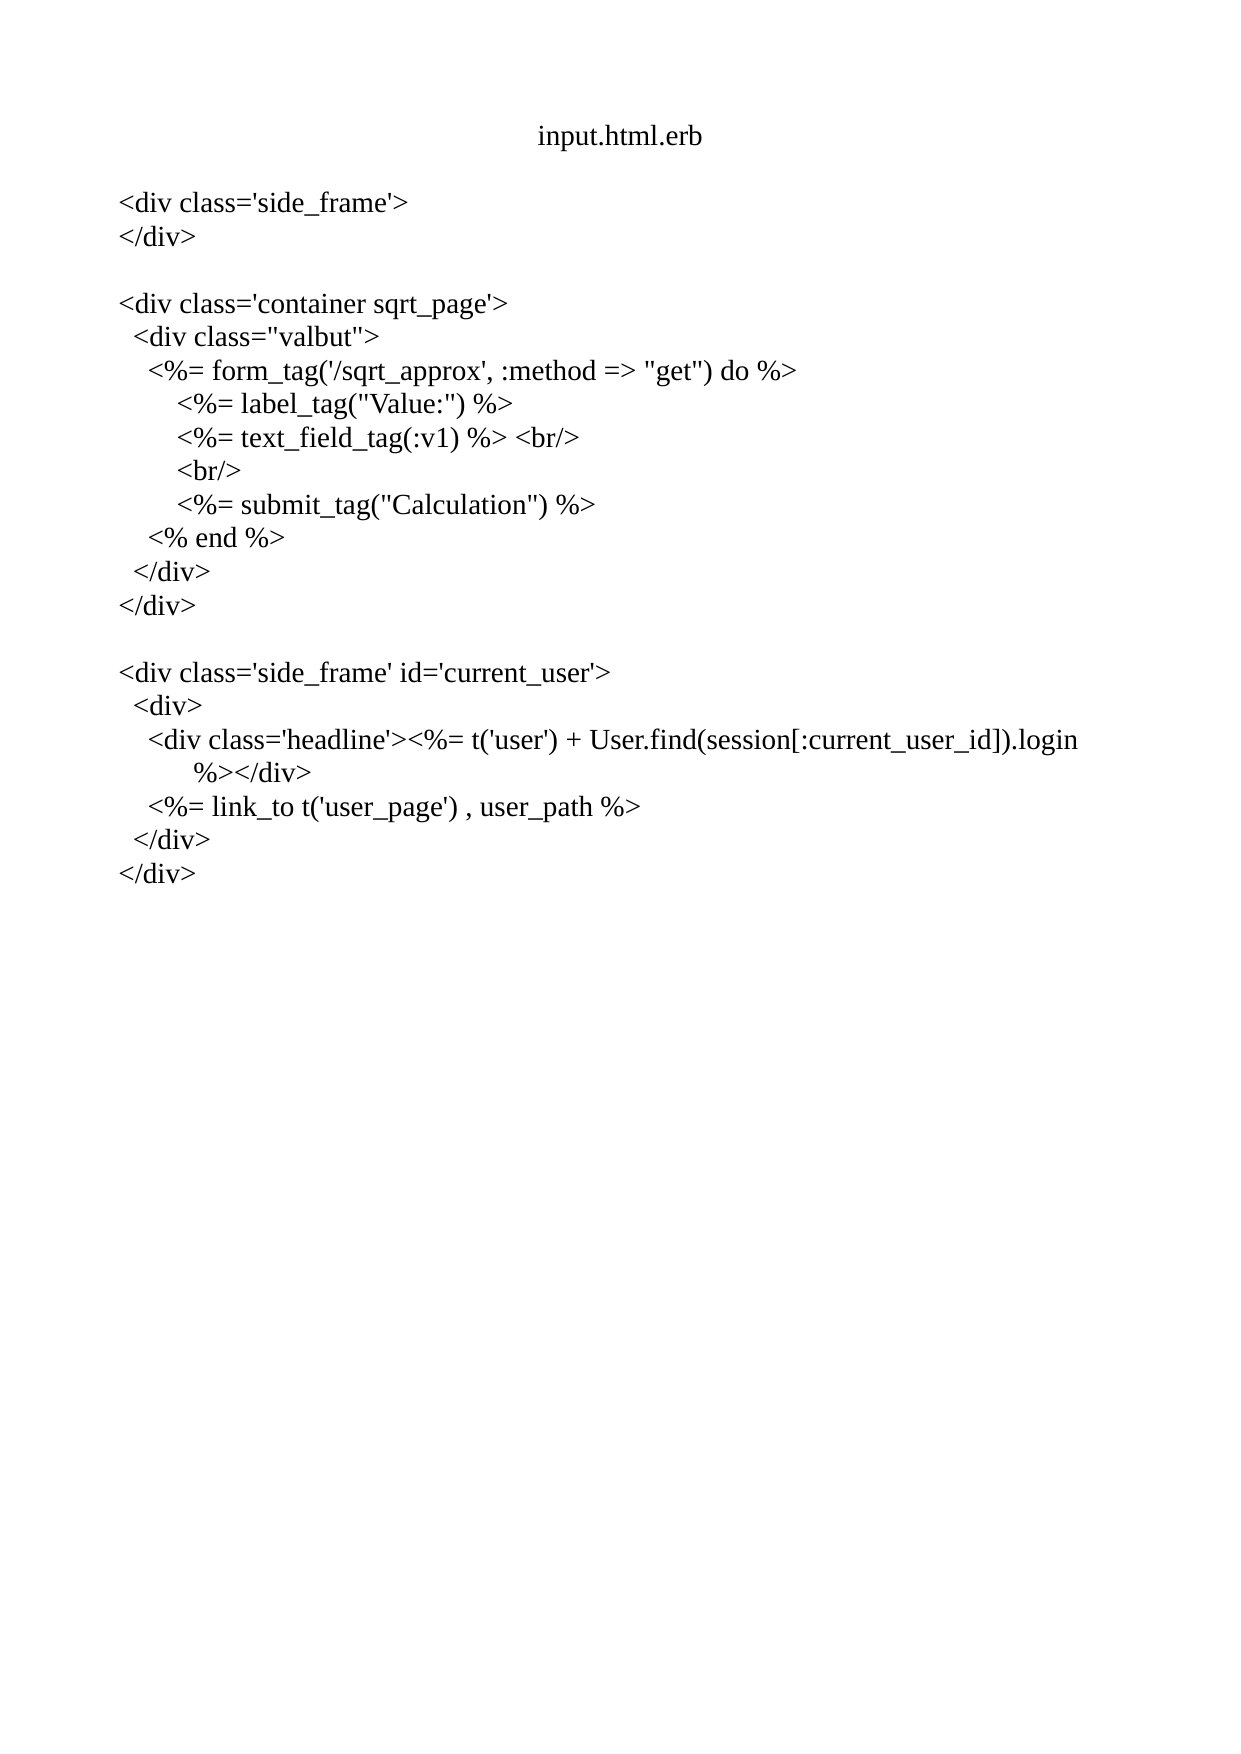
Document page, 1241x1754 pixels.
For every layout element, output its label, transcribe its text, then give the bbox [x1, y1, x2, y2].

text <div class='side_frame' id='current_user'> [118, 655, 1122, 688]
text <%= submit_tag("Calculation") %> [118, 487, 1122, 521]
text </div> [118, 588, 1122, 621]
text </div> [118, 554, 1122, 588]
text <% end %> [118, 521, 1122, 554]
text <div class='side_frame'> [118, 185, 1122, 219]
text <br/> [118, 453, 1122, 487]
text </div> [118, 219, 1122, 252]
text </div> [118, 822, 1122, 856]
text <%= form_tag('/sqrt_approx', :method => "get") do %> [118, 353, 1122, 386]
text input.html.erb [118, 118, 1122, 152]
text <div> [118, 688, 1122, 722]
text <div class="valbut"> [118, 319, 1122, 353]
text <div class='headline'><%= t('user') + User.find(session[:current_user_id]).login %></div> [118, 722, 1122, 789]
text <%= label_tag("Value:") %> [118, 386, 1122, 420]
text </div> [118, 856, 1122, 889]
text <div class='container sqrt_page'> [118, 286, 1122, 319]
text <%= link_to t('user_page') , user_path %> [118, 789, 1122, 822]
text <%= text_field_tag(:v1) %> <br/> [118, 420, 1122, 453]
